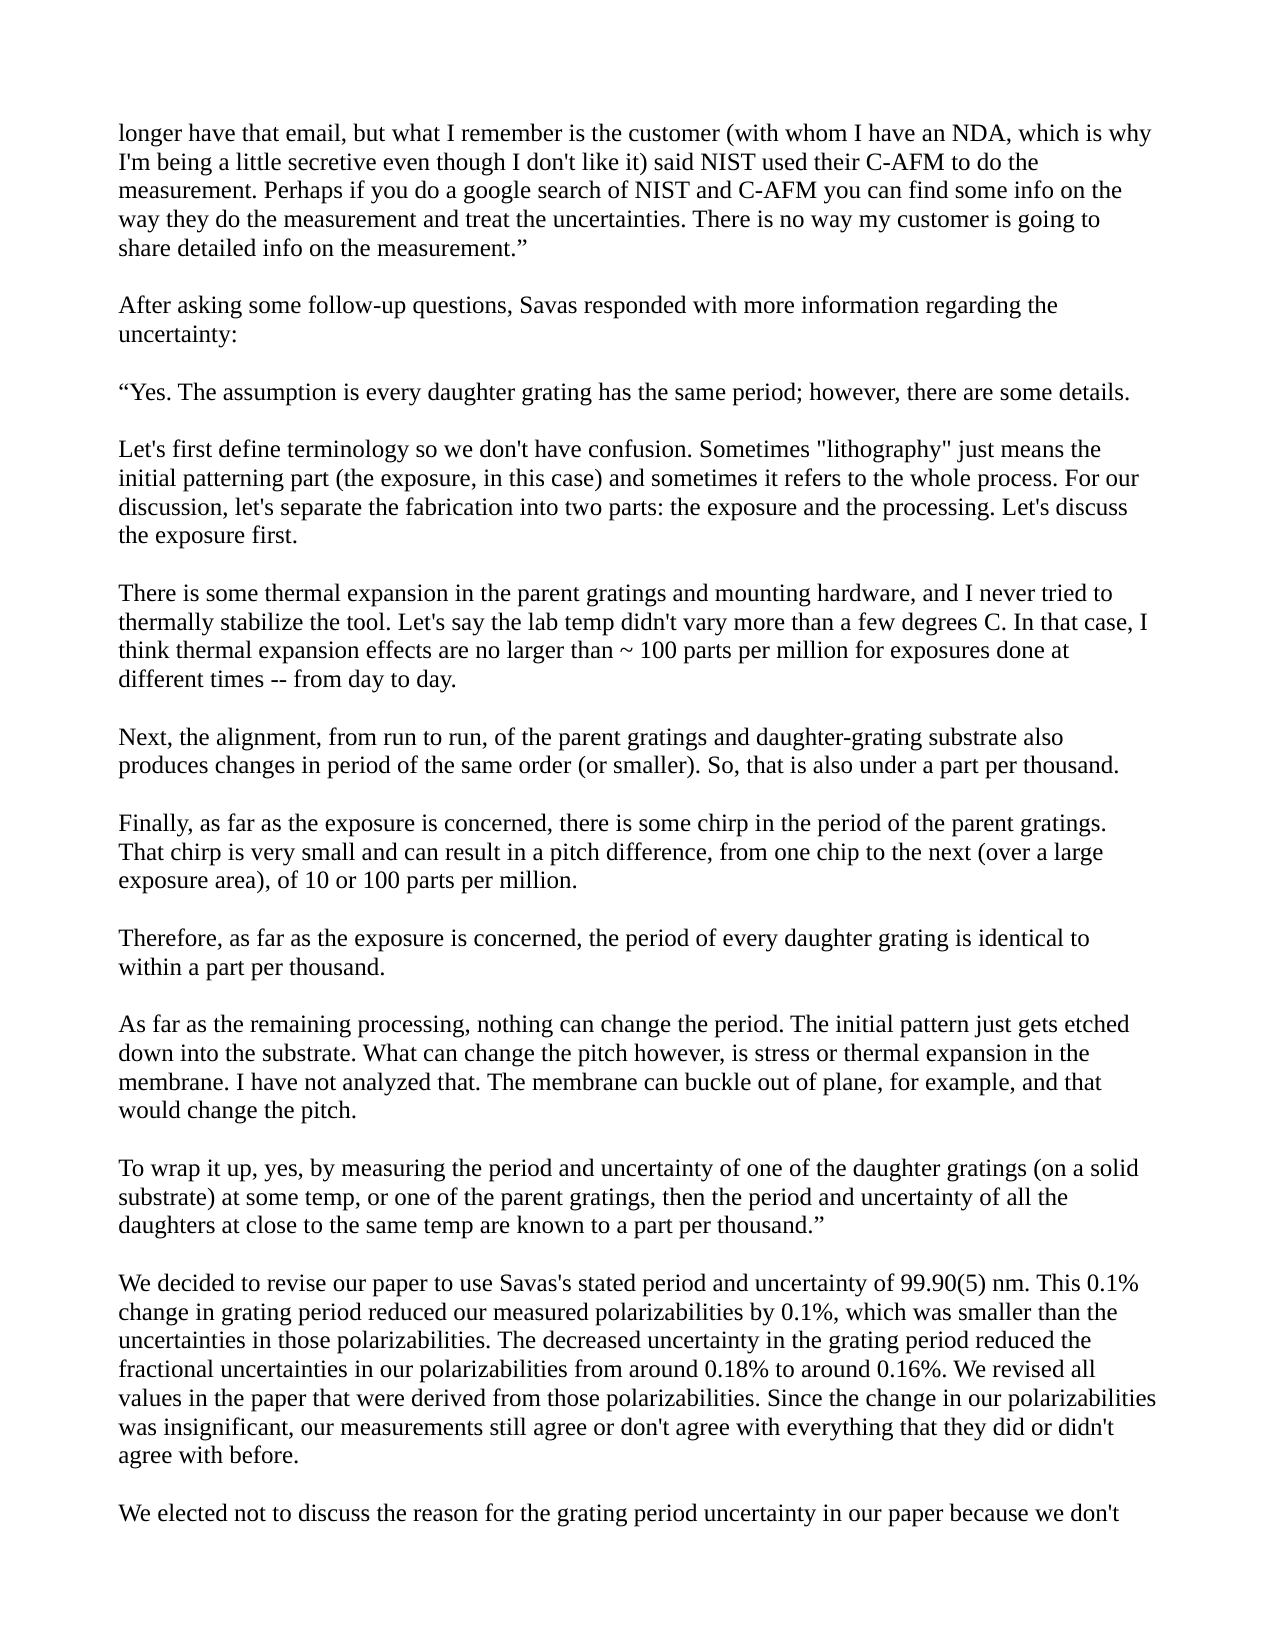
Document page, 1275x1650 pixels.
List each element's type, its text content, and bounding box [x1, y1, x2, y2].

text longer have that email, but what I remember is the customer (with whom I have an NDA, which is why I'm being a little secretive even though I don't like it) said NIST used their C-AFM to do the measurement. Perhaps if you do a google search of NIST and C-AFM you can find some info on the way they do the measurement and treat the uncertainties. There is no way my customer is going to share detailed info on the measurement.” [118, 118, 1157, 262]
text There is some thermal expansion in the parent gratings and mounting hardware, and I never tried to thermally stabilize the tool. Let's say the lab temp didn't vary more than a few degrees C. In that case, I think thermal expansion effects are no larger than ~ 100 parts per million for exposures done at different times -- from day to day. [118, 578, 1157, 693]
text As far as the remaining processing, nothing can change the period. The initial pattern just gets etched down into the substrate. What can change the pitch however, is stress or thermal expansion in the membrane. I have not analyzed that. The membrane can buckle out of plane, for example, and that would change the pitch. [118, 1009, 1157, 1124]
text Therefore, as far as the exposure is concerned, the period of every daughter grating is identical to within a part per thousand. [118, 923, 1157, 981]
text “Yes. The assumption is every daughter grating has the same period; however, there are some details. [118, 377, 1157, 406]
text To wrap it up, yes, by measuring the period and uncertainty of one of the daughter gratings (on a solid substrate) at some temp, or one of the parent gratings, then the period and uncertainty of all the daughters at close to the same temp are known to a part per thousand.” [118, 1153, 1157, 1239]
text After asking some follow-up questions, Savas responded with more information regarding the uncertainty: [118, 291, 1157, 348]
text We decided to revise our paper to use Savas's stated period and uncertainty of 99.90(5) nm. This 0.1% change in grating period reduced our measured polarizabilities by 0.1%, which was smaller than the uncertainties in those polarizabilities. The decreased uncertainty in the grating period reduced the fractional uncertainties in our polarizabilities from around 0.18% to around 0.16%. We revised all values in the paper that were derived from those polarizabilities. Since the change in our polarizabilities was insignificant, our measurements still agree or don't agree with everything that they did or didn't agree with before. [118, 1268, 1157, 1469]
text Let's first define terminology so we don't have confusion. Sometimes "lithography" just means the initial patterning part (the exposure, in this case) and sometimes it refers to the whole process. For our discussion, let's separate the fabrication into two parts: the exposure and the processing. Let's discuss the exposure first. [118, 434, 1157, 549]
text Next, the alignment, from run to run, of the parent gratings and daughter-grating substrate also produces changes in period of the same order (or smaller). So, that is also under a part per thousand. [118, 722, 1157, 779]
text Finally, as far as the exposure is concerned, there is some chirp in the period of the parent gratings. That chirp is very small and can result in a pitch difference, from one chip to the next (over a large exposure area), of 10 or 100 parts per million. [118, 808, 1157, 894]
text We elected not to discuss the reason for the grating period uncertainty in our paper because we don't [118, 1498, 1157, 1527]
